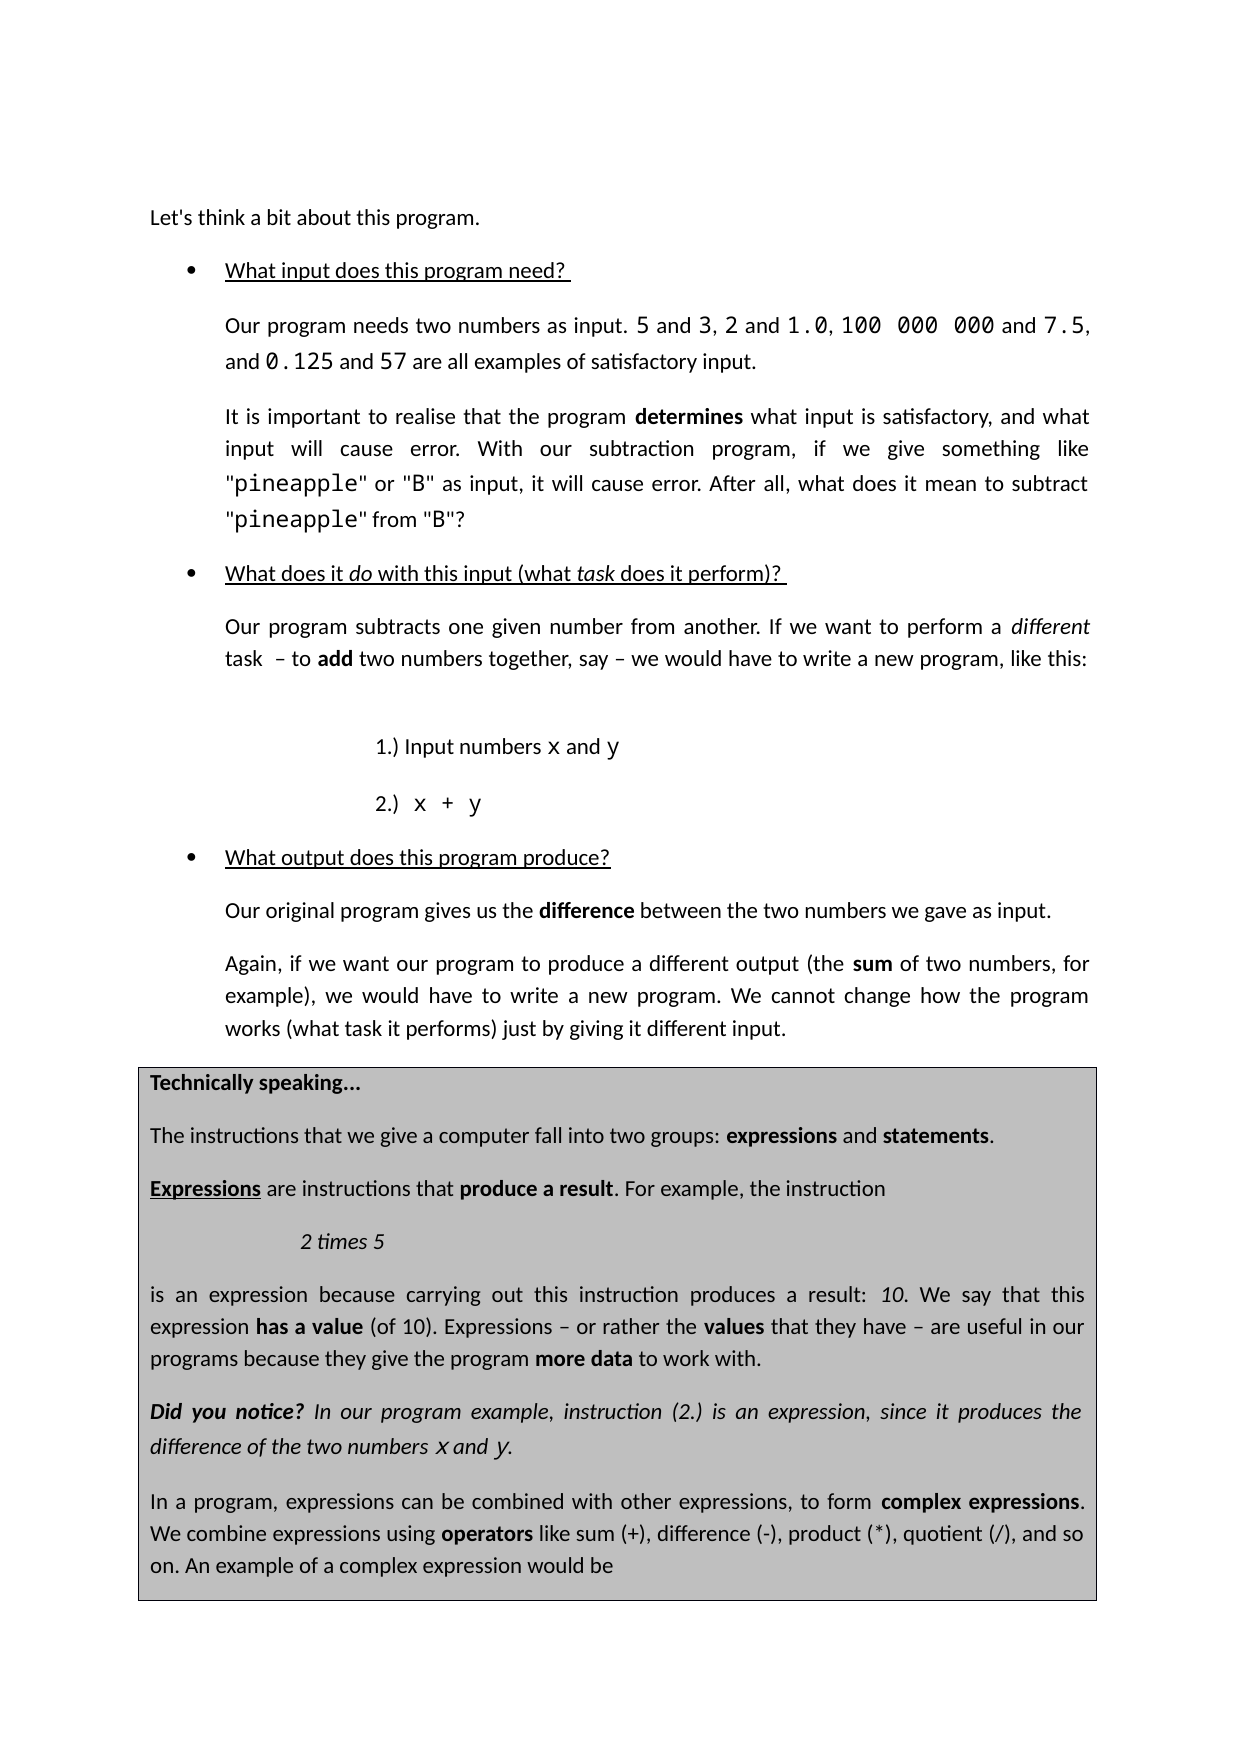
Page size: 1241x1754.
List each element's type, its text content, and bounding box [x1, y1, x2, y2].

list What input does this program need? [187, 256, 1090, 284]
list Our program subtracts one given number from another. If we want to perform a different task – to add two numbers together, say – we would have to write a new program, like this: [225, 612, 1090, 705]
list What does it do with this input (what task does it perform)? [187, 559, 1090, 587]
text 2.) x + y [150, 787, 1090, 818]
list It is important to realise that the program determines what input is satisfactory, and what input will cause error. With our subtraction program, if we give something like "pineapple" or "B" as input, it will cause error. After all, what does it mean to subtract "pineapple" from "B"? [225, 402, 1090, 534]
list Our original program gives us the difference between the two numbers we gave as input. [225, 896, 1090, 924]
table_header Technically speaking... The instructions that we give a computer fall into two groups: expressions and statements. Expressions are instructions that produce a result. For example, the instruction 2 times 5 is an expression because carrying out this instruction produces a result: 10. We say that this expression has a value (of 10). Expressions – or rather the values that they have – are useful in our programs because they give the program more data to work with. Did you notice? In our program example, instruction (2.) is an expression, since it produces the difference of the two numbers x and y. In a program, expressions can be combined with other expressions, to form complex expressions. We combine expressions using operators like sum (+), difference (-), product (*), quotient (/), and so on. An example of a complex expression would be [139, 1068, 1096, 1600]
text Let's think a bit about this program. [150, 203, 1090, 231]
list What output does this program produce? [187, 843, 1090, 871]
list Our program needs two numbers as input. 5 and 3, 2 and 1.0, 100 000 000 and 7.5, and 0.125 and 57 are all examples of satisfactory input. [225, 309, 1090, 376]
list 1.) Input numbers x and y [225, 730, 1090, 761]
list Again, if we want our program to produce a different output (the sum of two numbers, for example), we would have to write a new program. We cannot change how the program works (what task it performs) just by giving it different input. [225, 949, 1090, 1042]
